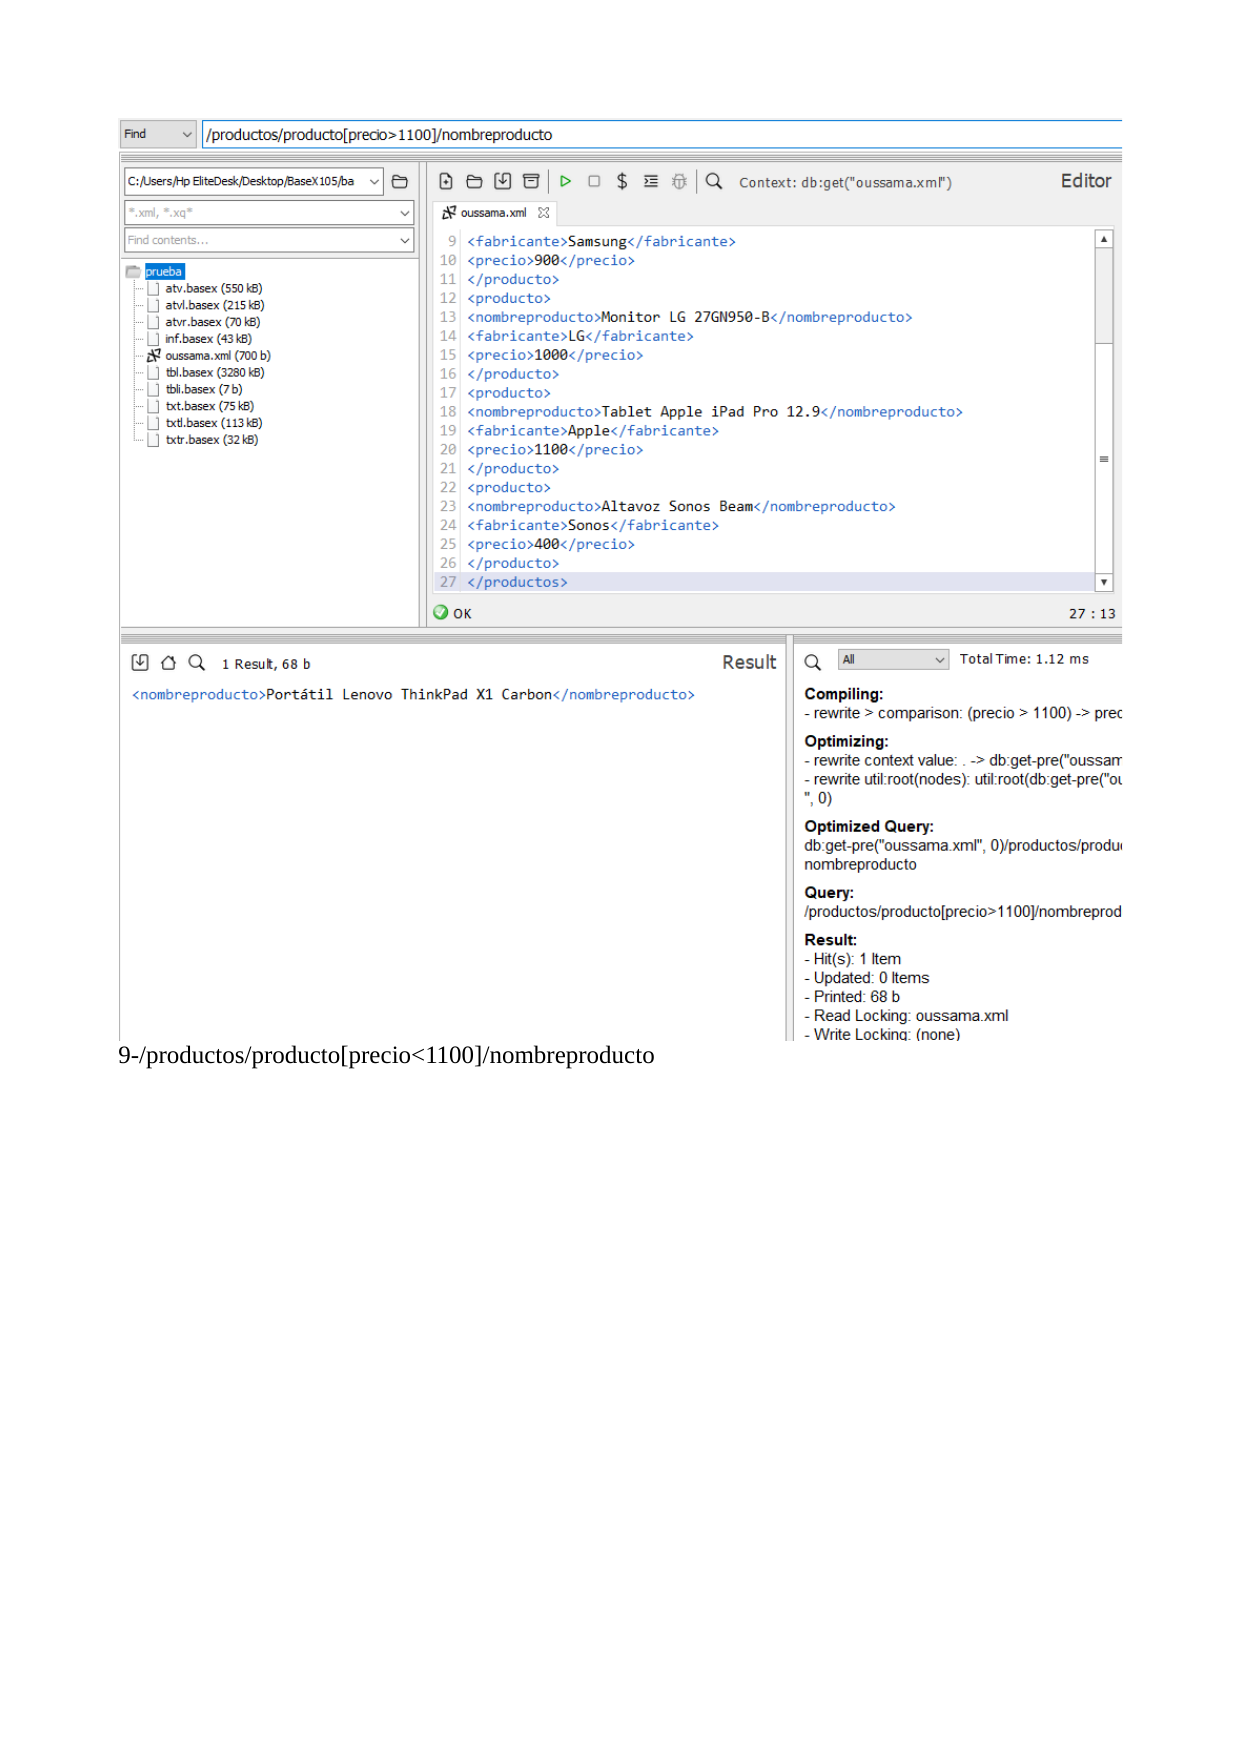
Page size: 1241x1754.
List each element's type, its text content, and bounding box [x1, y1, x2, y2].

text 9-/productos/producto[precio<1100]/nombreproducto [118, 1041, 1122, 1069]
picture [118, 118, 1123, 1041]
